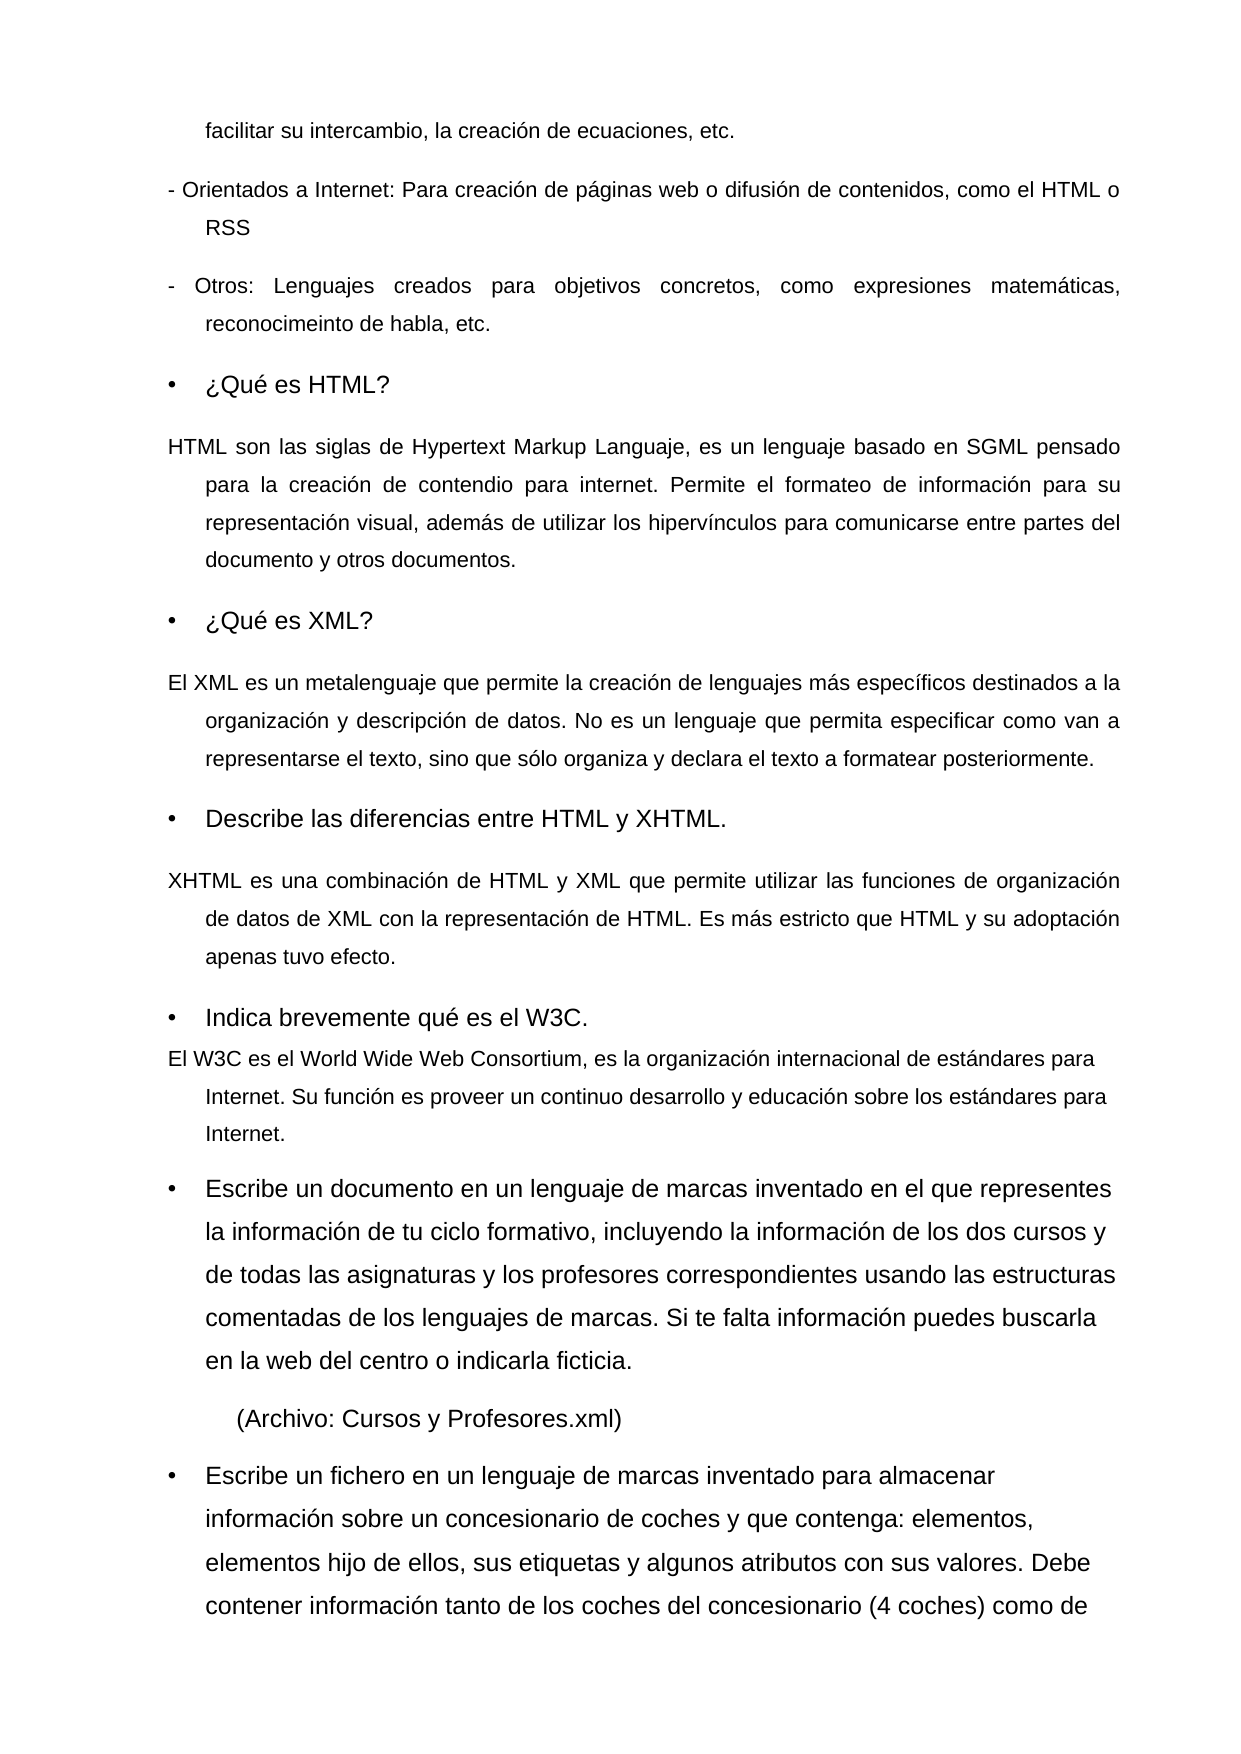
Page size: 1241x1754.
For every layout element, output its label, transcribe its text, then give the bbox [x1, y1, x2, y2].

text XHTML es una combinación de HTML y XML que permite utilizar las funciones de organización de datos de XML con la representación de HTML. Es más estricto que HTML y su adoptación apenas tuvo efecto. [168, 868, 1122, 969]
text (Archivo: Cursos y Profesores.xml) [118, 1404, 1122, 1432]
list Describe las diferencias entre HTML y XHTML. [168, 804, 1122, 833]
list Indica brevemente qué es el W3C. [168, 1002, 1122, 1031]
text - Otros: Lenguajes creados para objetivos concretos, como expresiones matemáticas, reconocimeinto de habla, etc. [168, 273, 1122, 336]
list ¿Qué es XML? [168, 606, 1122, 635]
list Escribe un fichero en un lenguaje de marcas inventado para almacenar información sobre un concesionario de coches y que contenga: elementos, elementos hijo de ellos, sus etiquetas y algunos atributos con sus valores. Debe contener información tanto de los coches del concesionario (4 coches) como de [168, 1461, 1122, 1619]
text - Orientados a Internet: Para creación de páginas web o difusión de contenidos, como el HTML o RSS [168, 177, 1122, 240]
list Escribe un documento en un lenguaje de marcas inventado en el que representes la información de tu ciclo formativo, incluyendo la información de los dos cursos y de todas las asignaturas y los profesores correspondientes usando las estructuras comentadas de los lenguajes de marcas. Si te falta información puedes buscarla en la web del centro o indicarla ficticia. [168, 1173, 1122, 1375]
text HTML son las siglas de Hypertext Markup Languaje, es un lenguaje basado en SGML pensado para la creación de contendio para internet. Permite el formateo de información para su representación visual, además de utilizar los hipervínculos para comunicarse entre partes del documento y otros documentos. [168, 434, 1122, 572]
list ¿Qué es HTML? [168, 370, 1122, 398]
text facilitar su intercambio, la creación de ecuaciones, etc. [168, 118, 1122, 143]
text El XML es un metalenguaje que permite la creación de lenguajes más específicos destinados a la organización y descripción de datos. No es un lenguaje que permita especificar como van a representarse el texto, sino que sólo organiza y declara el texto a formatear posteriormente. [168, 670, 1122, 771]
text El W3C es el World Wide Web Consortium, es la organización internacional de estándares para Internet. Su función es proveer un continuo desarrollo y educación sobre los estándares para Internet. [168, 1046, 1122, 1147]
